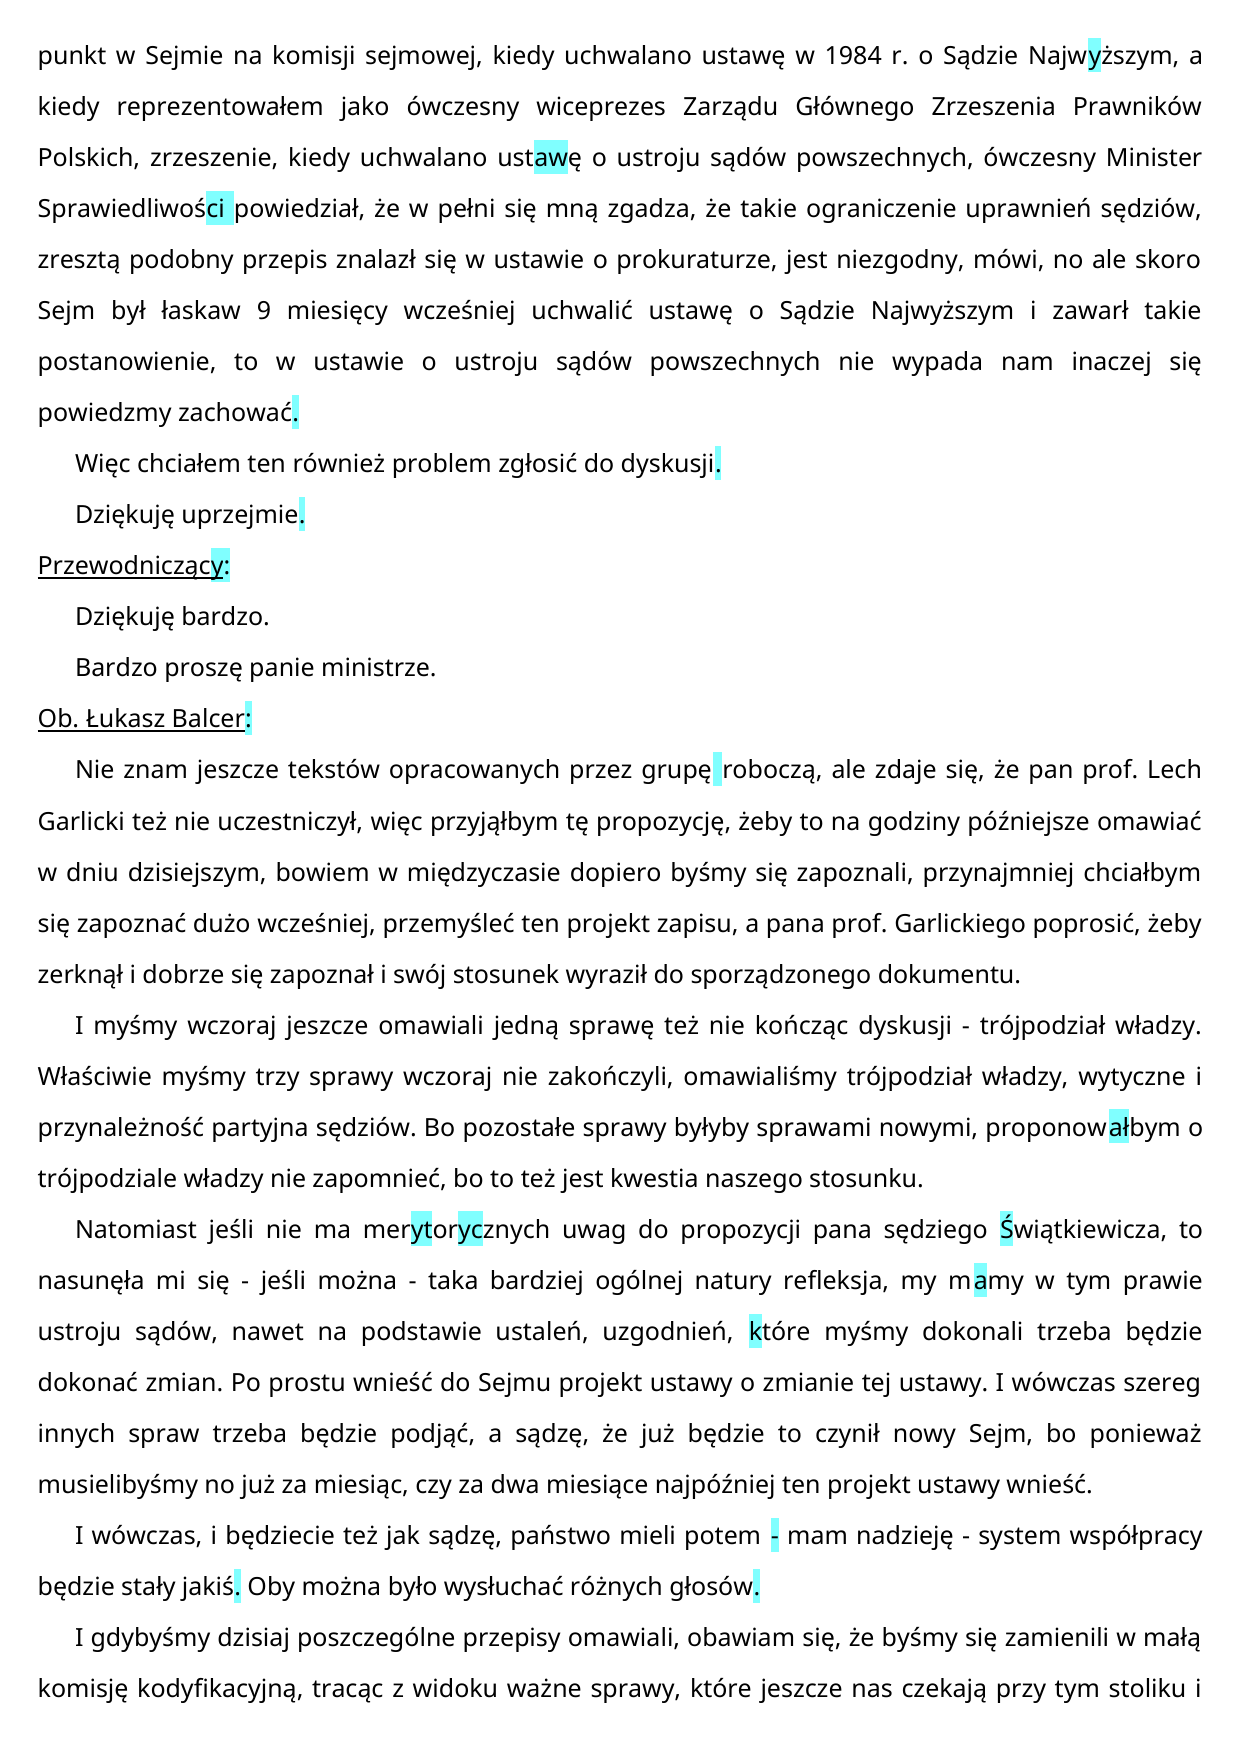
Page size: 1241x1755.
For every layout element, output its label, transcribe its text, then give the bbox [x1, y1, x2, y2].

text Nie znam jeszcze tekstów opracowanych przez grupę roboczą, ale zdaje się, że pan prof. Lech Garlicki też nie uczestniczył, więc przyjąłbym tę propozycję, żeby to na godziny późniejsze omawiać w dniu dzisiejszym, bowiem w międzyczasie dopiero byśmy się zapoznali, przynajmniej chciałbym się zapoznać dużo wcześniej, przemyśleć ten projekt zapisu, a pana prof. Garlickiego poprosić, żeby zerknął i dobrze się zapoznał i swój stosunek wyraził do sporządzonego dokumentu. [37, 752, 1203, 990]
text Dziękuję uprzejmie. [37, 497, 1203, 531]
text Bardzo proszę panie ministrze. [37, 650, 1203, 684]
text punkt w Sejmie na komisji sejmowej, kiedy uchwalano ustawę w 1984 r. o Sądzie Najwyższym, a kiedy reprezentowałem jako ówczesny wiceprezes Zarządu Głównego Zrzeszenia Prawników Polskich, zrzeszenie, kiedy uchwalano ustawę o ustroju sądów powszechnych, ówczesny Minister Sprawiedliwości powiedział, że w pełni się mną zgadza, że takie ograniczenie uprawnień sędziów, zresztą podobny przepis znalazł się w ustawie o prokuraturze, jest niezgodny, mówi, no ale skoro Sejm był łaskaw 9 miesięcy wcześniej uchwalić ustawę o Sądzie Najwyższym i zawarł takie postanowienie, to w ustawie o ustroju sądów powszechnych nie wypada nam inaczej się powiedzmy zachować. [37, 37, 1203, 429]
text Więc chciałem ten również problem zgłosić do dyskusji. [37, 446, 1203, 480]
text Natomiast jeśli nie ma merytorycznych uwag do propozycji pana sędziego Świątkiewicza, to nasunęła mi się - jeśli można - taka bardziej ogólnej natury refleksja, my mamy w tym prawie ustroju sądów, nawet na podstawie ustaleń, uzgodnień, które myśmy dokonali trzeba będzie dokonać zmian. Po prostu wnieść do Sejmu projekt ustawy o zmianie tej ustawy. I wówczas szereg innych spraw trzeba będzie podjąć, a sądzę, że już będzie to czynił nowy Sejm, bo ponieważ musielibyśmy no już za miesiąc, czy za dwa miesiące najpóźniej ten projekt ustawy wnieść. [37, 1211, 1203, 1501]
text Dziękuję bardzo. [37, 599, 1203, 633]
text I wówczas, i będziecie też jak sądzę, państwo mieli potem - mam nadzieję - system współpracy będzie stały jakiś. Oby można było wysłuchać różnych głosów. [37, 1518, 1203, 1603]
text Ob. Łukasz Balcer: [37, 701, 1203, 735]
text I myśmy wczoraj jeszcze omawiali jedną sprawę też nie kończąc dyskusji - trójpodział władzy. Właściwie myśmy trzy sprawy wczoraj nie zakończyli, omawialiśmy trójpodział władzy, wytyczne i przynależność partyjna sędziów. Bo pozostałe sprawy byłyby sprawami nowymi, proponowałbym o trójpodziale władzy nie zapomnieć, bo to też jest kwestia naszego stosunku. [37, 1007, 1203, 1194]
text Przewodniczący: [37, 548, 1203, 582]
text I gdybyśmy dzisiaj poszczególne przepisy omawiali, obawiam się, że byśmy się zamienili w małą komisję kodyfikacyjną, tracąc z widoku ważne sprawy, które jeszcze nas czekają przy tym stoliku i [37, 1620, 1203, 1705]
